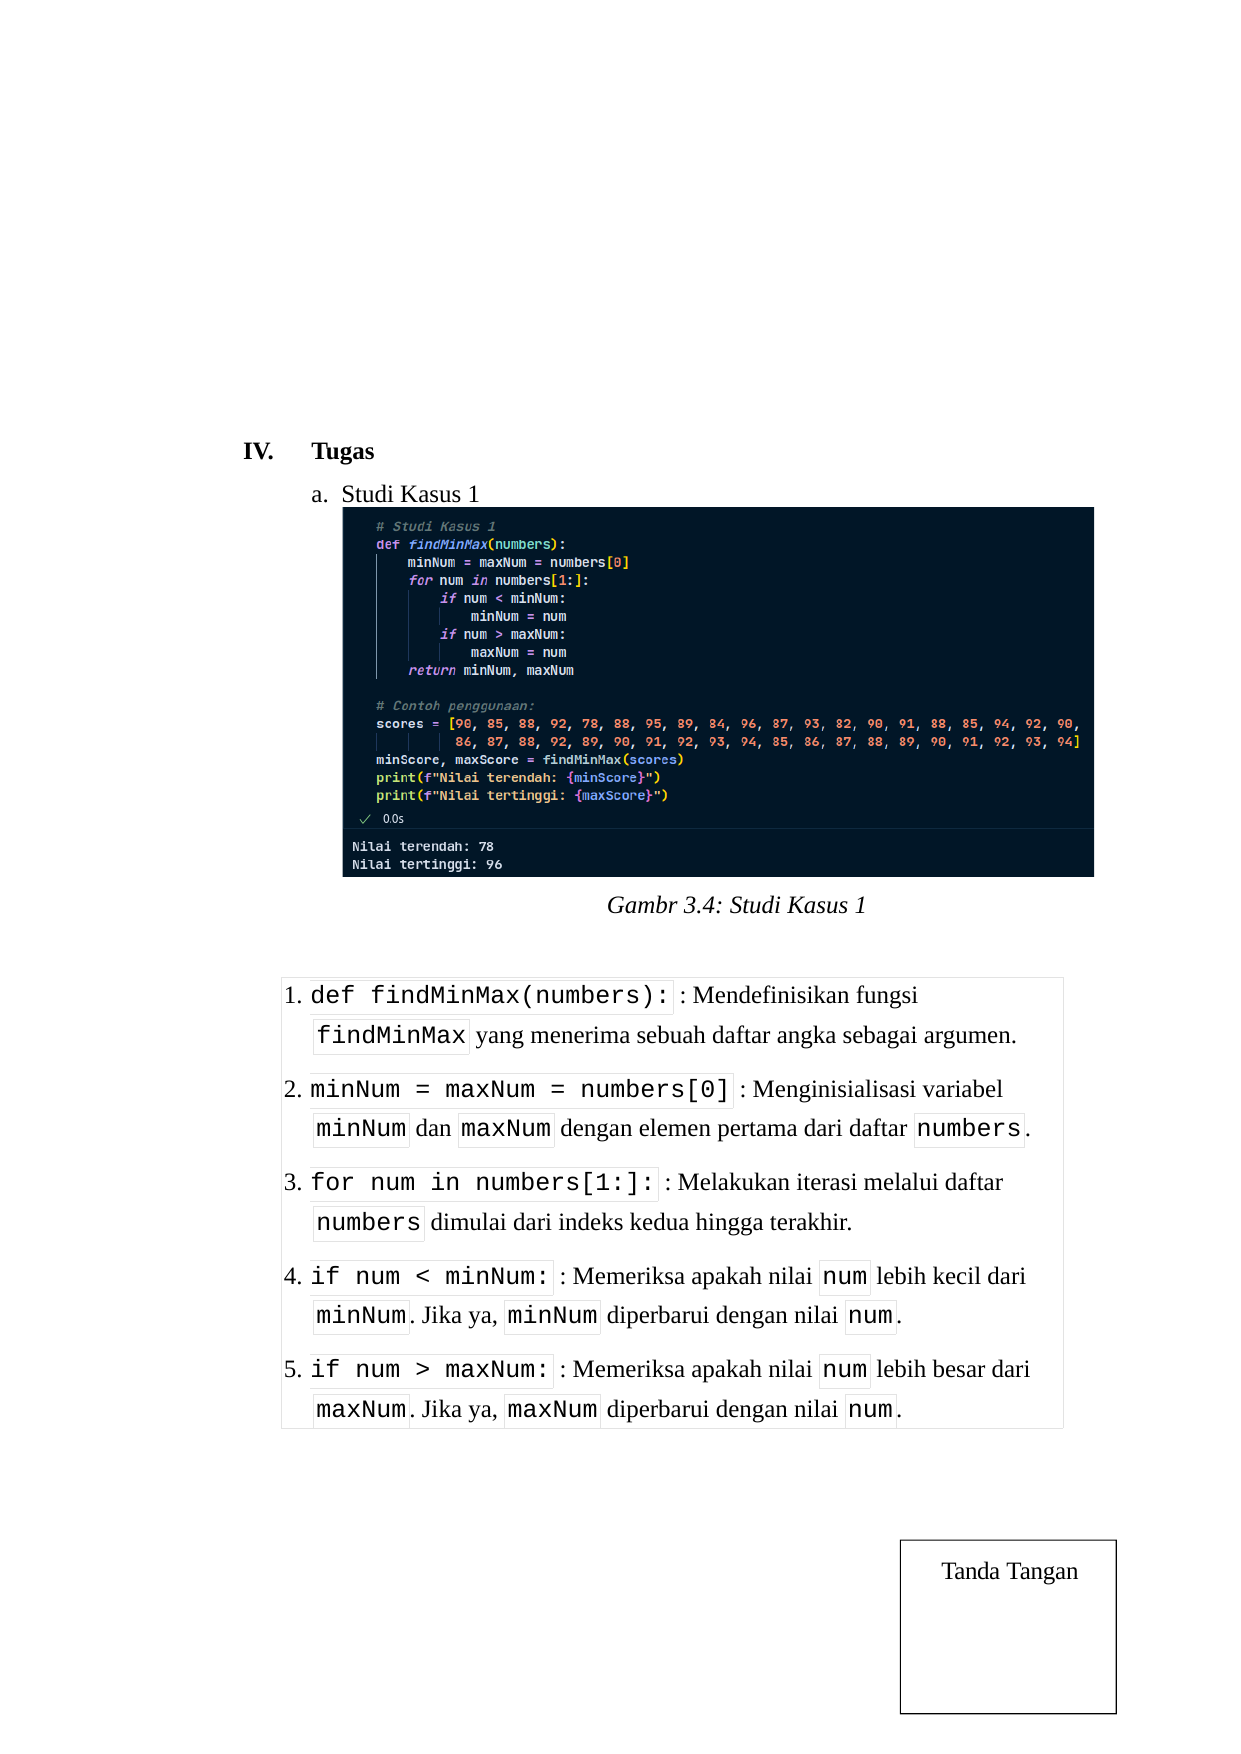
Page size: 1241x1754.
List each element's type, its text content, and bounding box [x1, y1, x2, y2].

list Tugas [274, 436, 1063, 465]
list def findMinMax(numbers): : Mendefinisikan fungsi findMinMax yang menerima sebuah daftar angka sebagai argumen. [282, 978, 1063, 1054]
list if num < minNum: : Memeriksa apakah nilai num lebih kecil dari minNum. Jika ya, minNum diperbarui dengan nilai num. [282, 1257, 1063, 1334]
picture [342, 507, 1095, 877]
list Gambr 3.4: Studi Kasus 1 [311, 508, 1063, 919]
list if num > maxNum: : Memeriksa apakah nilai num lebih besar dari maxNum. Jika ya, maxNum diperbarui dengan nilai num. [282, 1351, 1063, 1428]
list a. Studi Kasus 1 [274, 479, 1063, 508]
list for num in numbers[1:]: : Melakukan iterasi melalui daftar numbers dimulai dari indeks kedua hingga terakhir. [282, 1164, 1063, 1241]
list minNum = maxNum = numbers[0] : Menginisialisasi variabel minNum dan maxNum dengan elemen pertama dari daftar numbers. [282, 1070, 1063, 1147]
